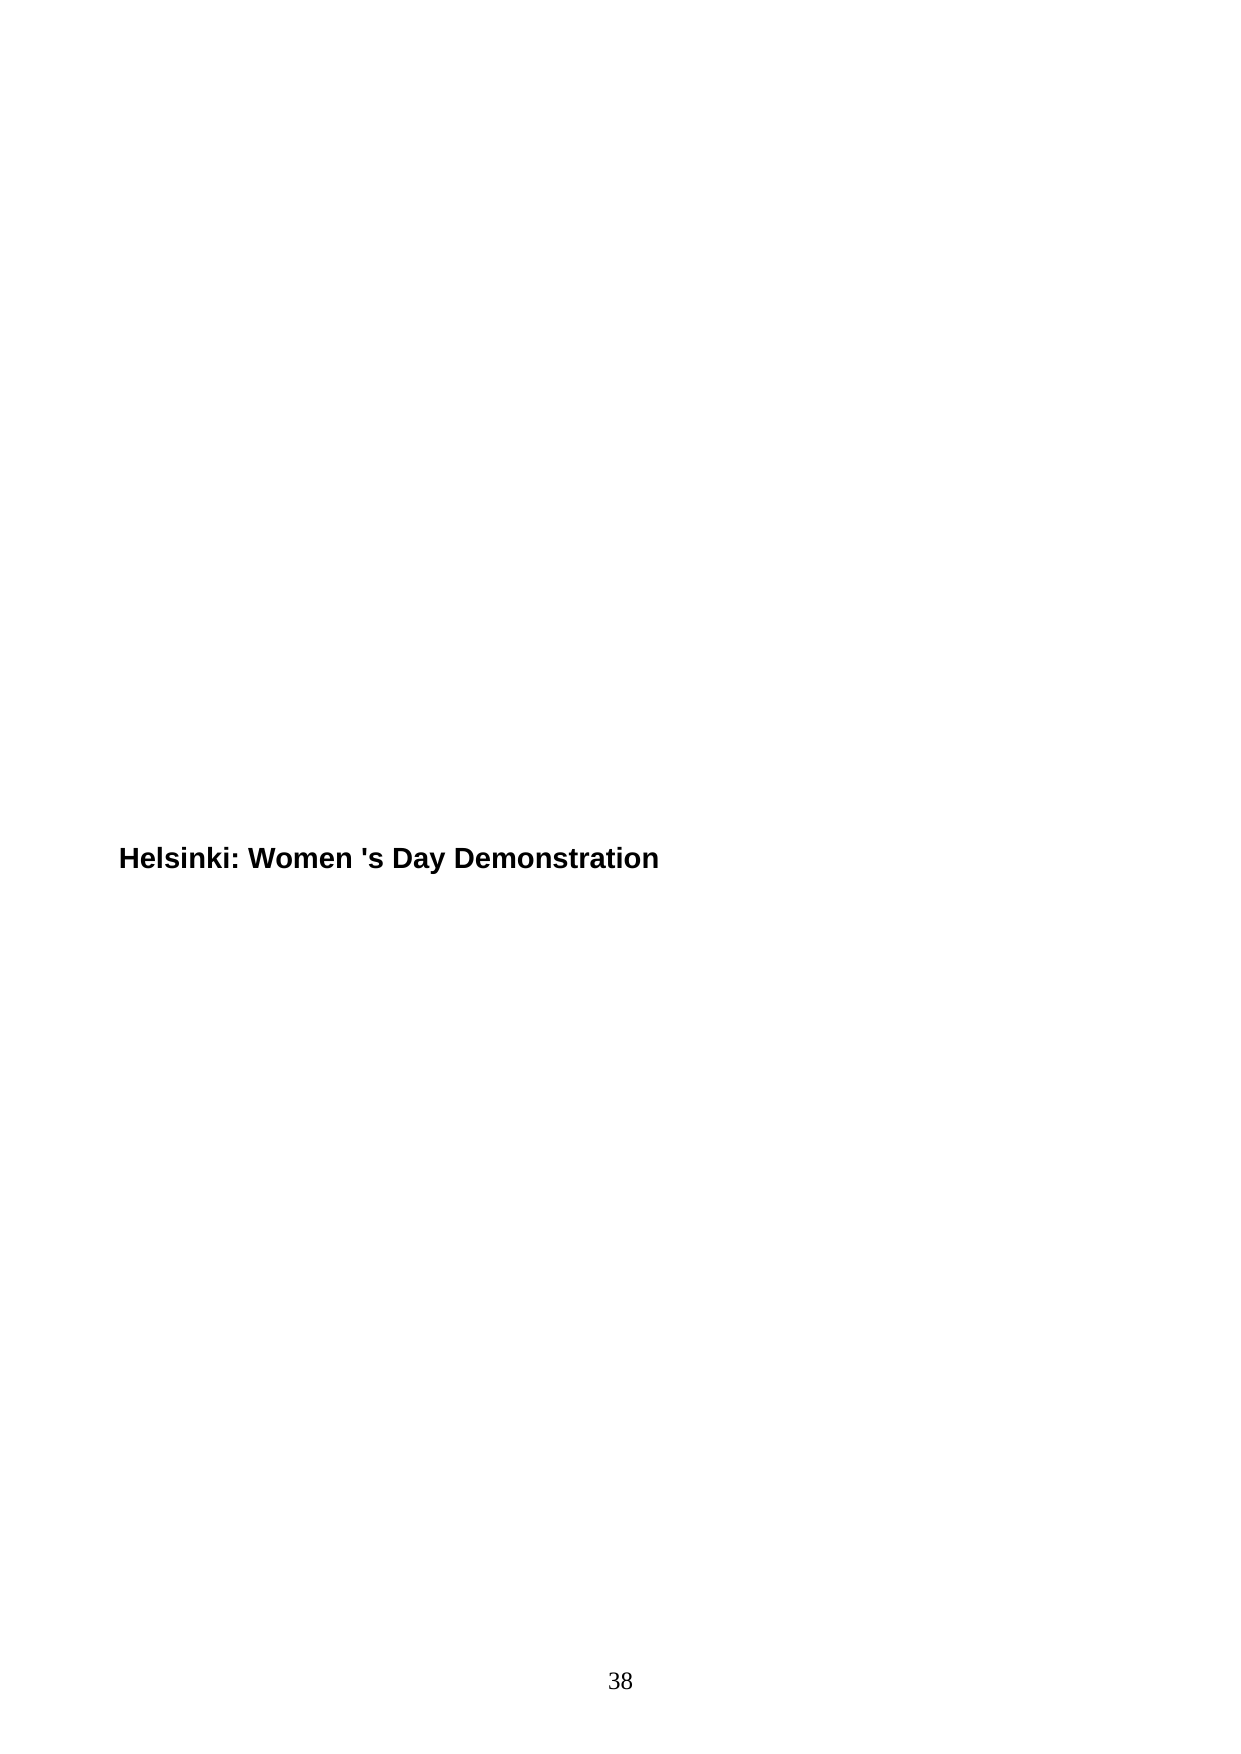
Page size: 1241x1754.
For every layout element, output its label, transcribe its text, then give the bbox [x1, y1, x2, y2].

text Helsinki: Women 's Day Demonstration [118, 118, 1122, 875]
